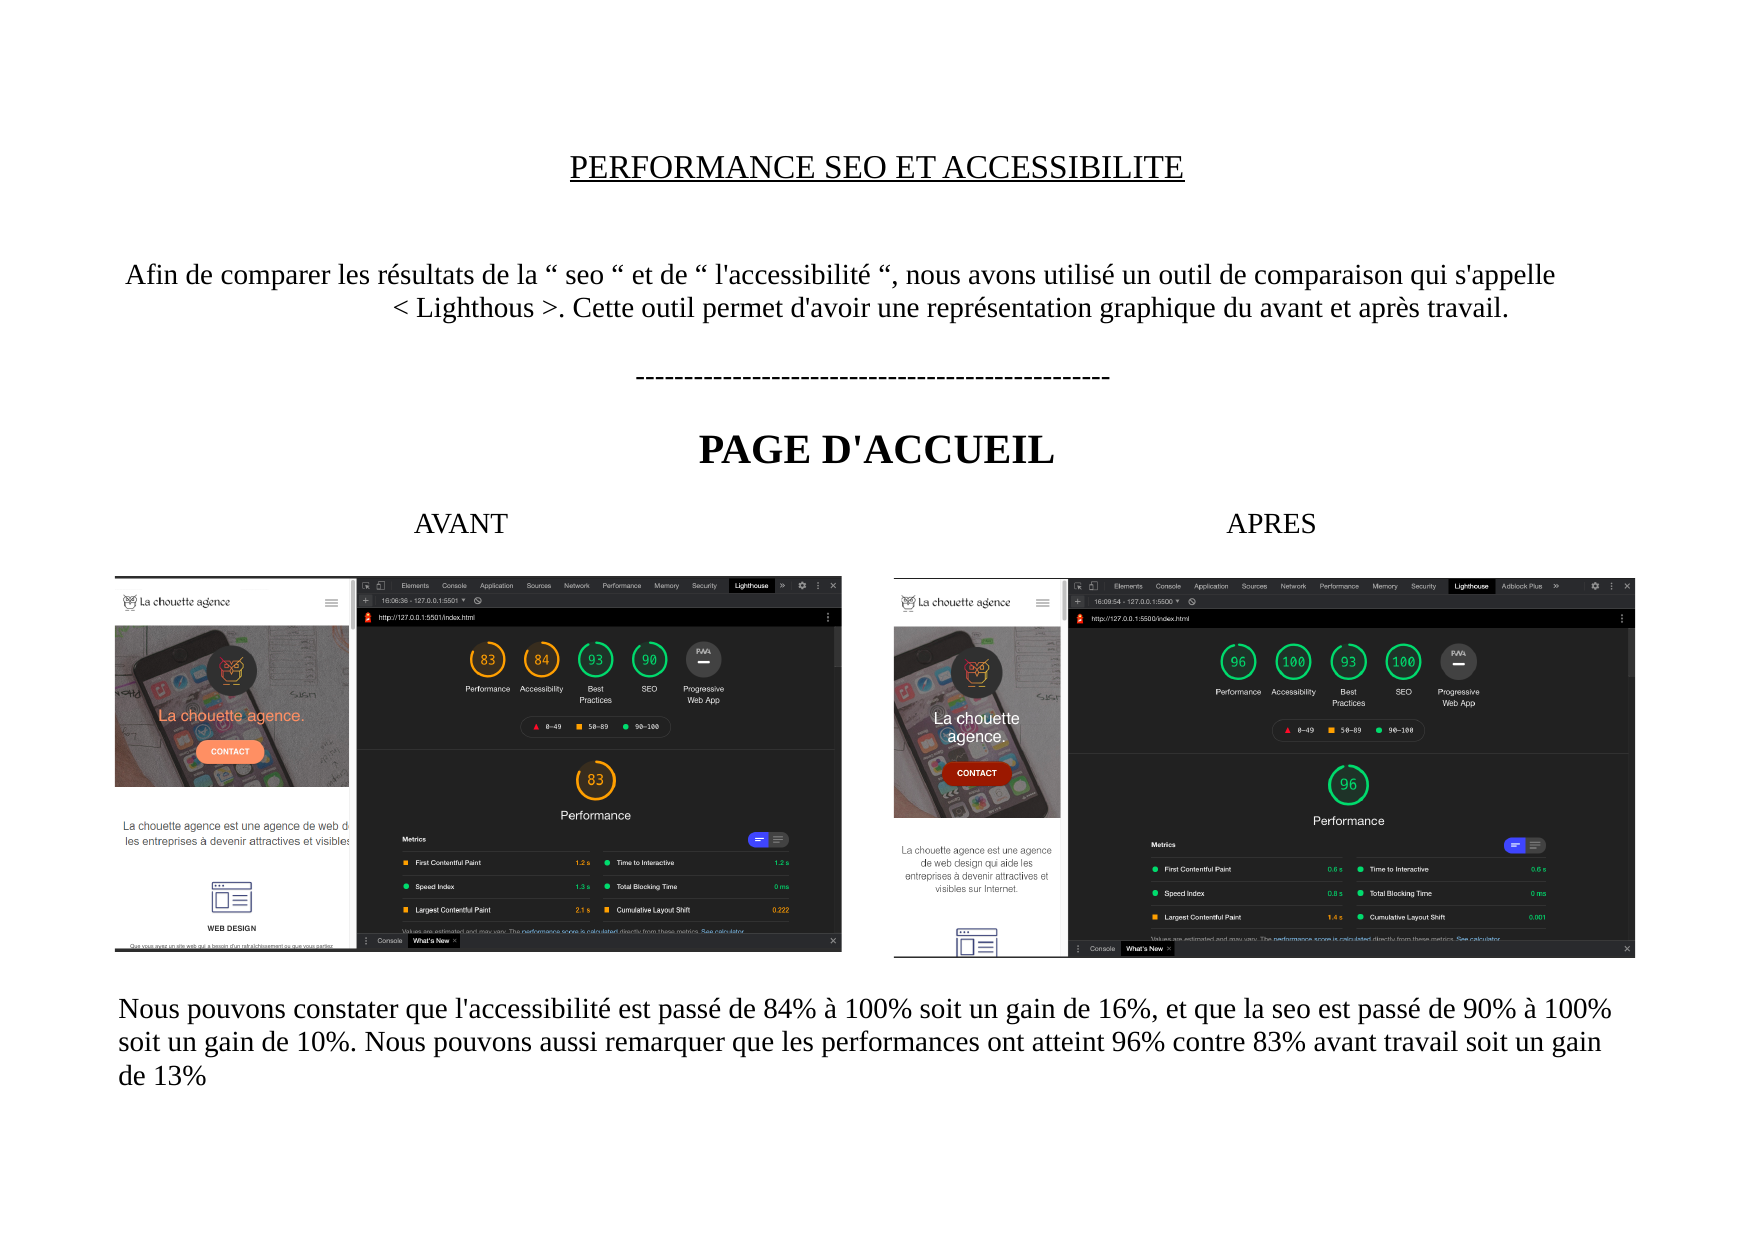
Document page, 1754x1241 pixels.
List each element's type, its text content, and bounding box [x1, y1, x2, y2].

text Afin de comparer les résultats de la “ seo “ et de “ l'accessibilité “, nous avons utilisé un outil de comparaison qui s'appelle < Lighthous >. Cette outil permet d'avoir une représentation graphique du avant et après travail. [118, 257, 1636, 324]
text AVANT APRES [118, 506, 1636, 540]
text PERFORMANCE SEO ET ACCESSIBILITE [118, 147, 1636, 185]
picture [893, 578, 1635, 958]
picture [114, 576, 842, 952]
text PAGE D'ACCUEIL [118, 425, 1636, 473]
text Nous pouvons constater que l'accessibilité est passé de 84% à 100% soit un gain de 16%, et que la seo est passé de 90% à 100% soit un gain de 10%. Nous pouvons aussi remarquer que les performances ont atteint 96% contre 83% avant travail soit un gain de 13% [118, 991, 1636, 1091]
text ------------------------------------------------- [118, 358, 1636, 391]
